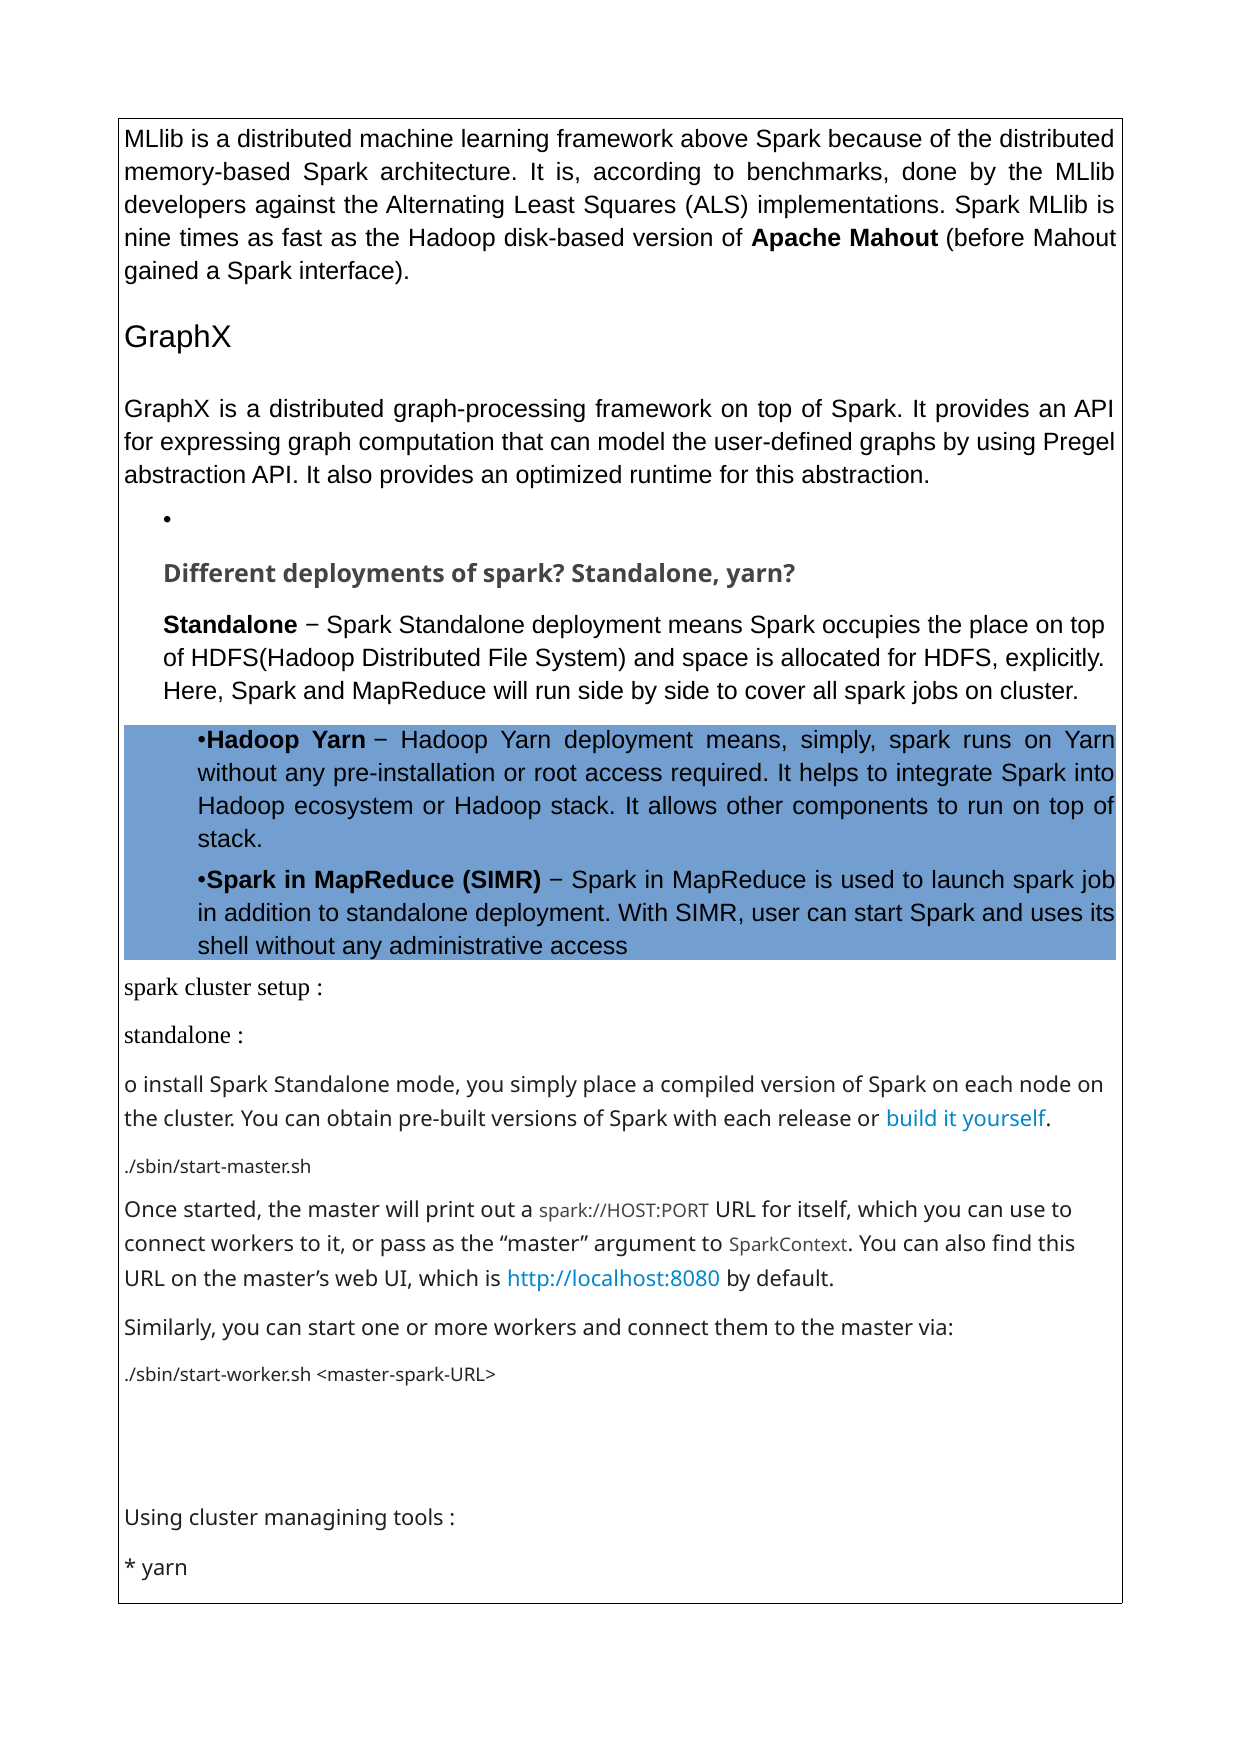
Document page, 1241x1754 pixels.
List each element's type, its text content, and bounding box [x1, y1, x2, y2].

table_header MLlib is a distributed machine learning framework above Spark because of the distributed memory-based Spark architecture. It is, according to benchmarks, done by the MLlib developers against the Alternating Least Squares (ALS) implementations. Spark MLlib is nine times as fast as the Hadoop disk-based version of Apache Mahout (before Mahout gained a Spark interface). GraphX GraphX is a distributed graph-processing framework on top of Spark. It provides an API for expressing graph computation that can model the user-defined graphs by using Pregel abstraction API. It also provides an optimized runtime for this abstraction. Different deployments of spark? Standalone, yarn? Standalone − Spark Standalone deployment means Spark occupies the place on top of HDFS(Hadoop Distributed File System) and space is allocated for HDFS, explicitly. Here, Spark and MapReduce will run side by side to cover all spark jobs on cluster. Hadoop Yarn − Hadoop Yarn deployment means, simply, spark runs on Yarn without any pre-installation or root access required. It helps to integrate Spark into Hadoop ecosystem or Hadoop stack. It allows other components to run on top of stack. Spark in MapReduce (SIMR) − Spark in MapReduce is used to launch spark job in addition to standalone deployment. With SIMR, user can start Spark and uses its shell without any administrative access spark cluster setup : standalone : o install Spark Standalone mode, you simply place a compiled version of Spark on each node on the cluster. You can obtain pre-built versions of Spark with each release or build it yourself. ./sbin/start-master.sh Once started, the master will print out a spark://HOST:PORT URL for itself, which you can use to connect workers to it, or pass as the “master” argument to SparkContext. You can also find this URL on the master’s web UI, which is http://localhost:8080 by default. Similarly, you can start one or more workers and connect them to the master via: ./sbin/start-worker.sh <master-spark-URL> Using cluster managining tools : * yarn [119, 119, 1122, 1603]
